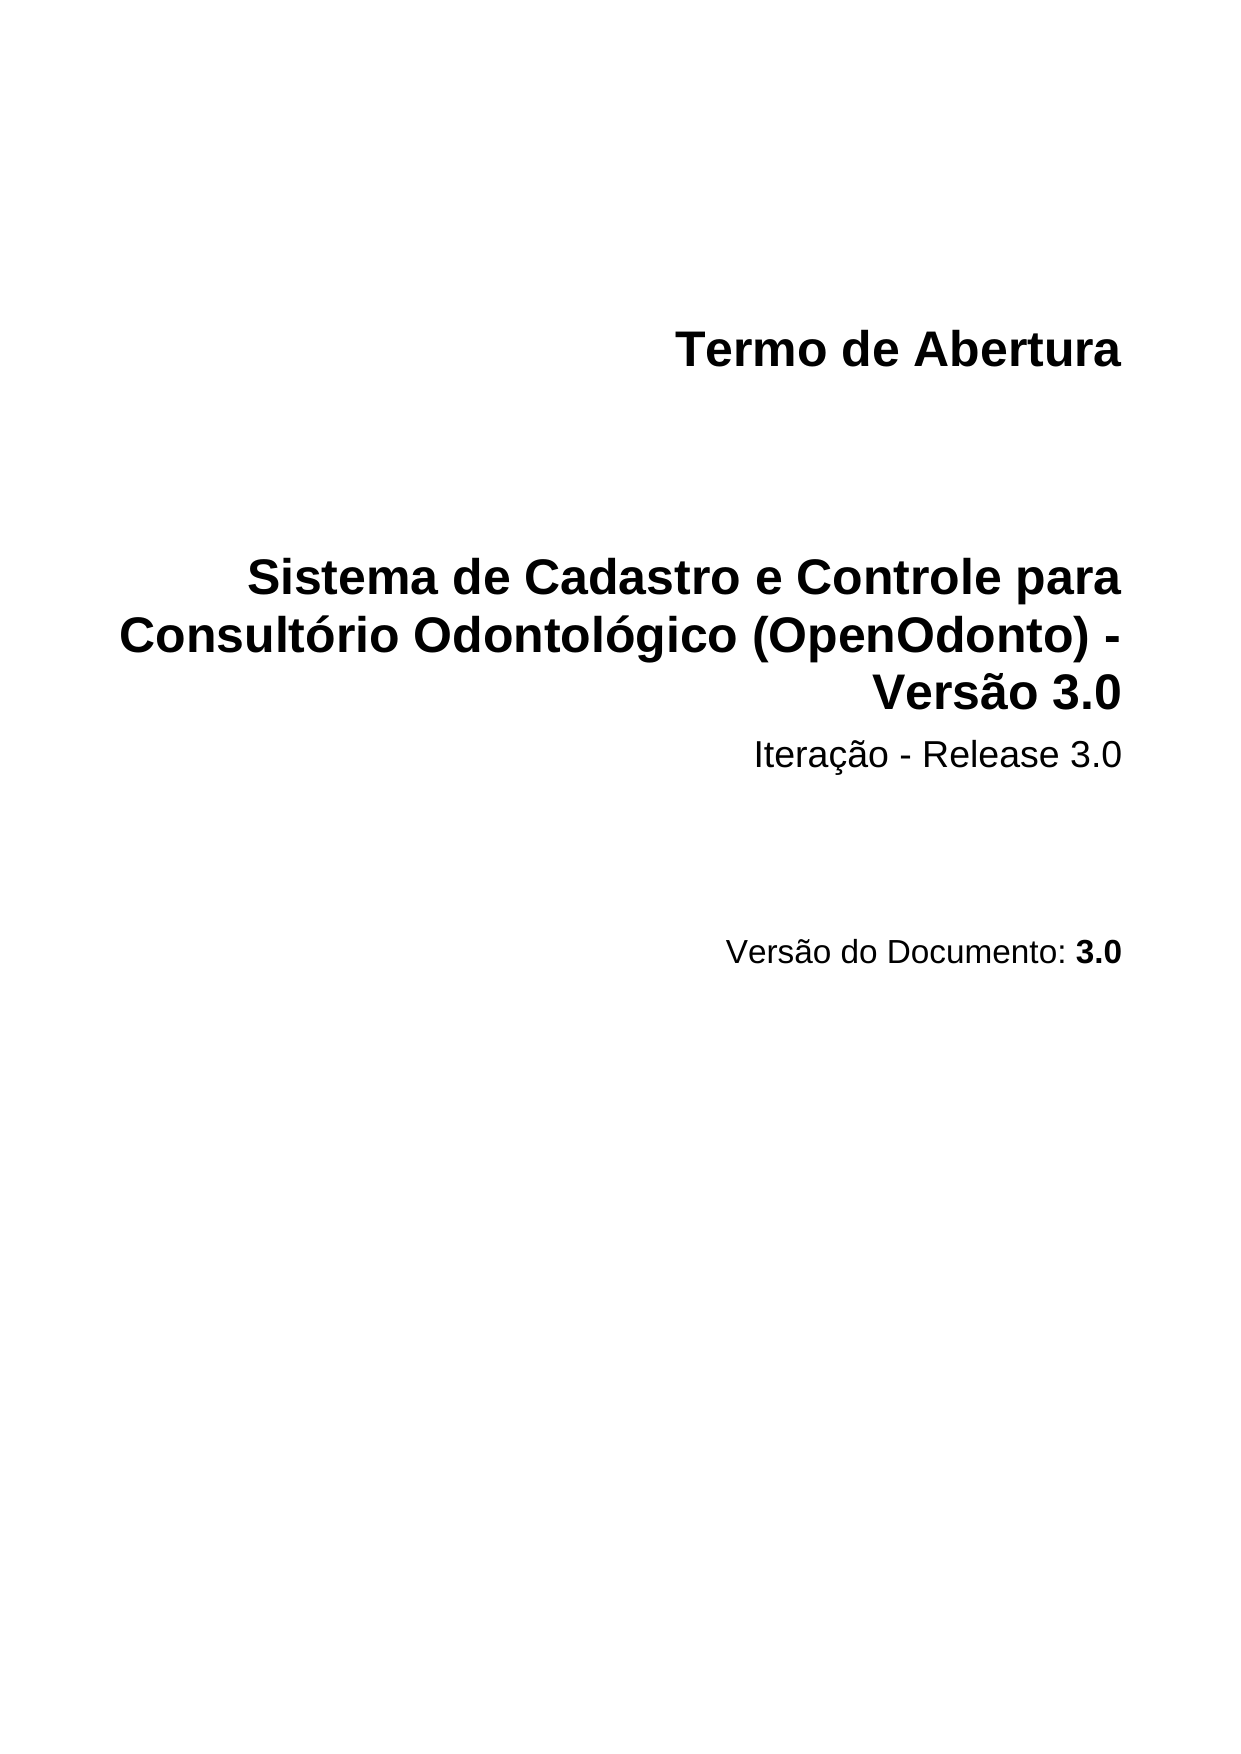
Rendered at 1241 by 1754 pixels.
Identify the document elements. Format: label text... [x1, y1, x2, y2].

title Iteração - Release 3.0 [118, 732, 1122, 776]
title Termo de Abertura [118, 319, 1122, 377]
title Versão do Documento: 3.0 [118, 932, 1122, 970]
title Sistema de Cadastro e Controle para Consultório Odontológico (OpenOdonto) - Versão 3.0 [118, 547, 1122, 720]
